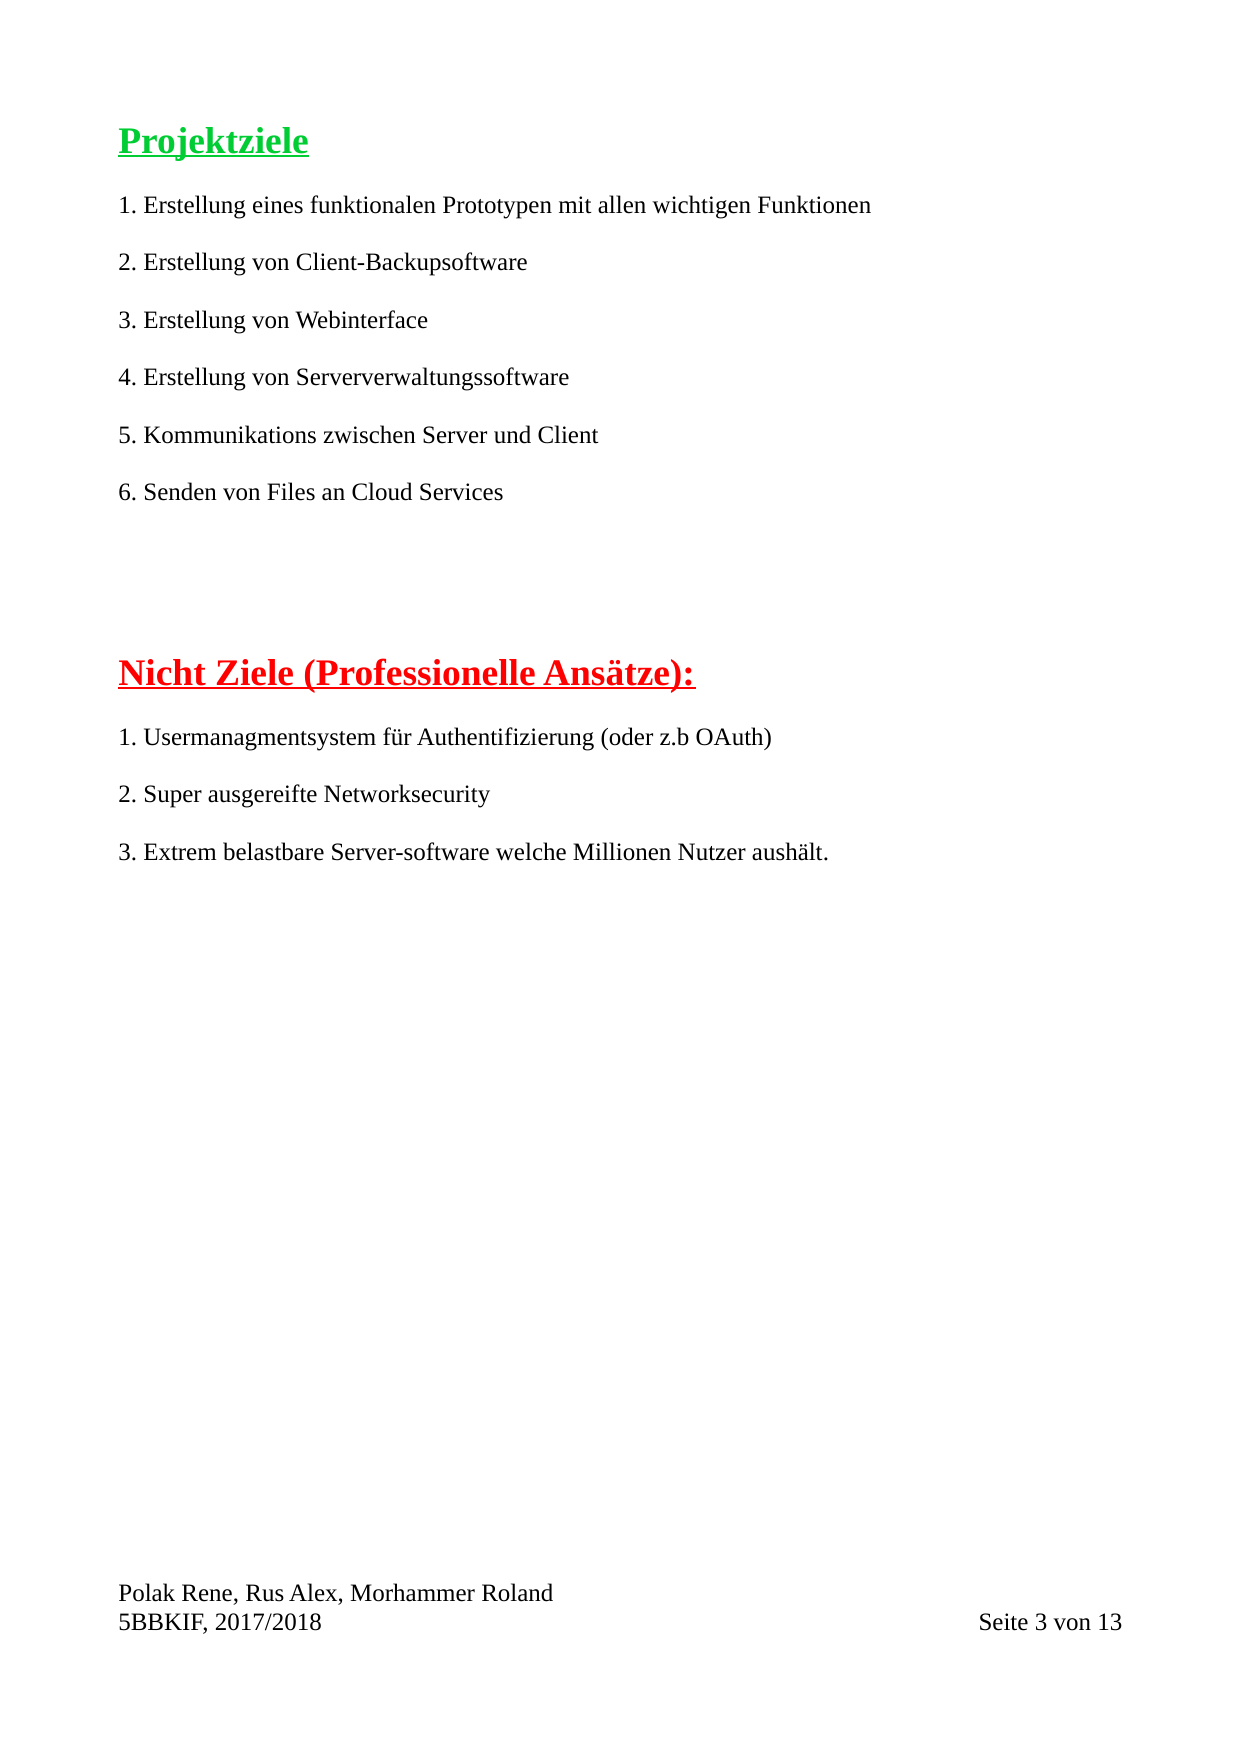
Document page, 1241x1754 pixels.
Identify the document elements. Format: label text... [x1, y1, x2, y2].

text 1. Usermanagmentsystem für Authentifizierung (oder z.b OAuth) [118, 722, 1122, 751]
text 3. Extrem belastbare Server-software welche Millionen Nutzer aushält. [118, 837, 1122, 866]
text 5. Kommunikations zwischen Server und Client [118, 420, 1122, 449]
text 2. Erstellung von Client-Backupsoftware [118, 247, 1122, 276]
text Nicht Ziele (Professionelle Ansätze): [118, 650, 1122, 693]
text 1. Erstellung eines funktionalen Prototypen mit allen wichtigen Funktionen [118, 190, 1122, 219]
text Projektziele [118, 118, 1122, 161]
text 3. Erstellung von Webinterface [118, 305, 1122, 334]
text 4. Erstellung von Serververwaltungssoftware [118, 362, 1122, 391]
text 6. Senden von Files an Cloud Services [118, 477, 1122, 506]
text 2. Super ausgereifte Networksecurity [118, 779, 1122, 808]
